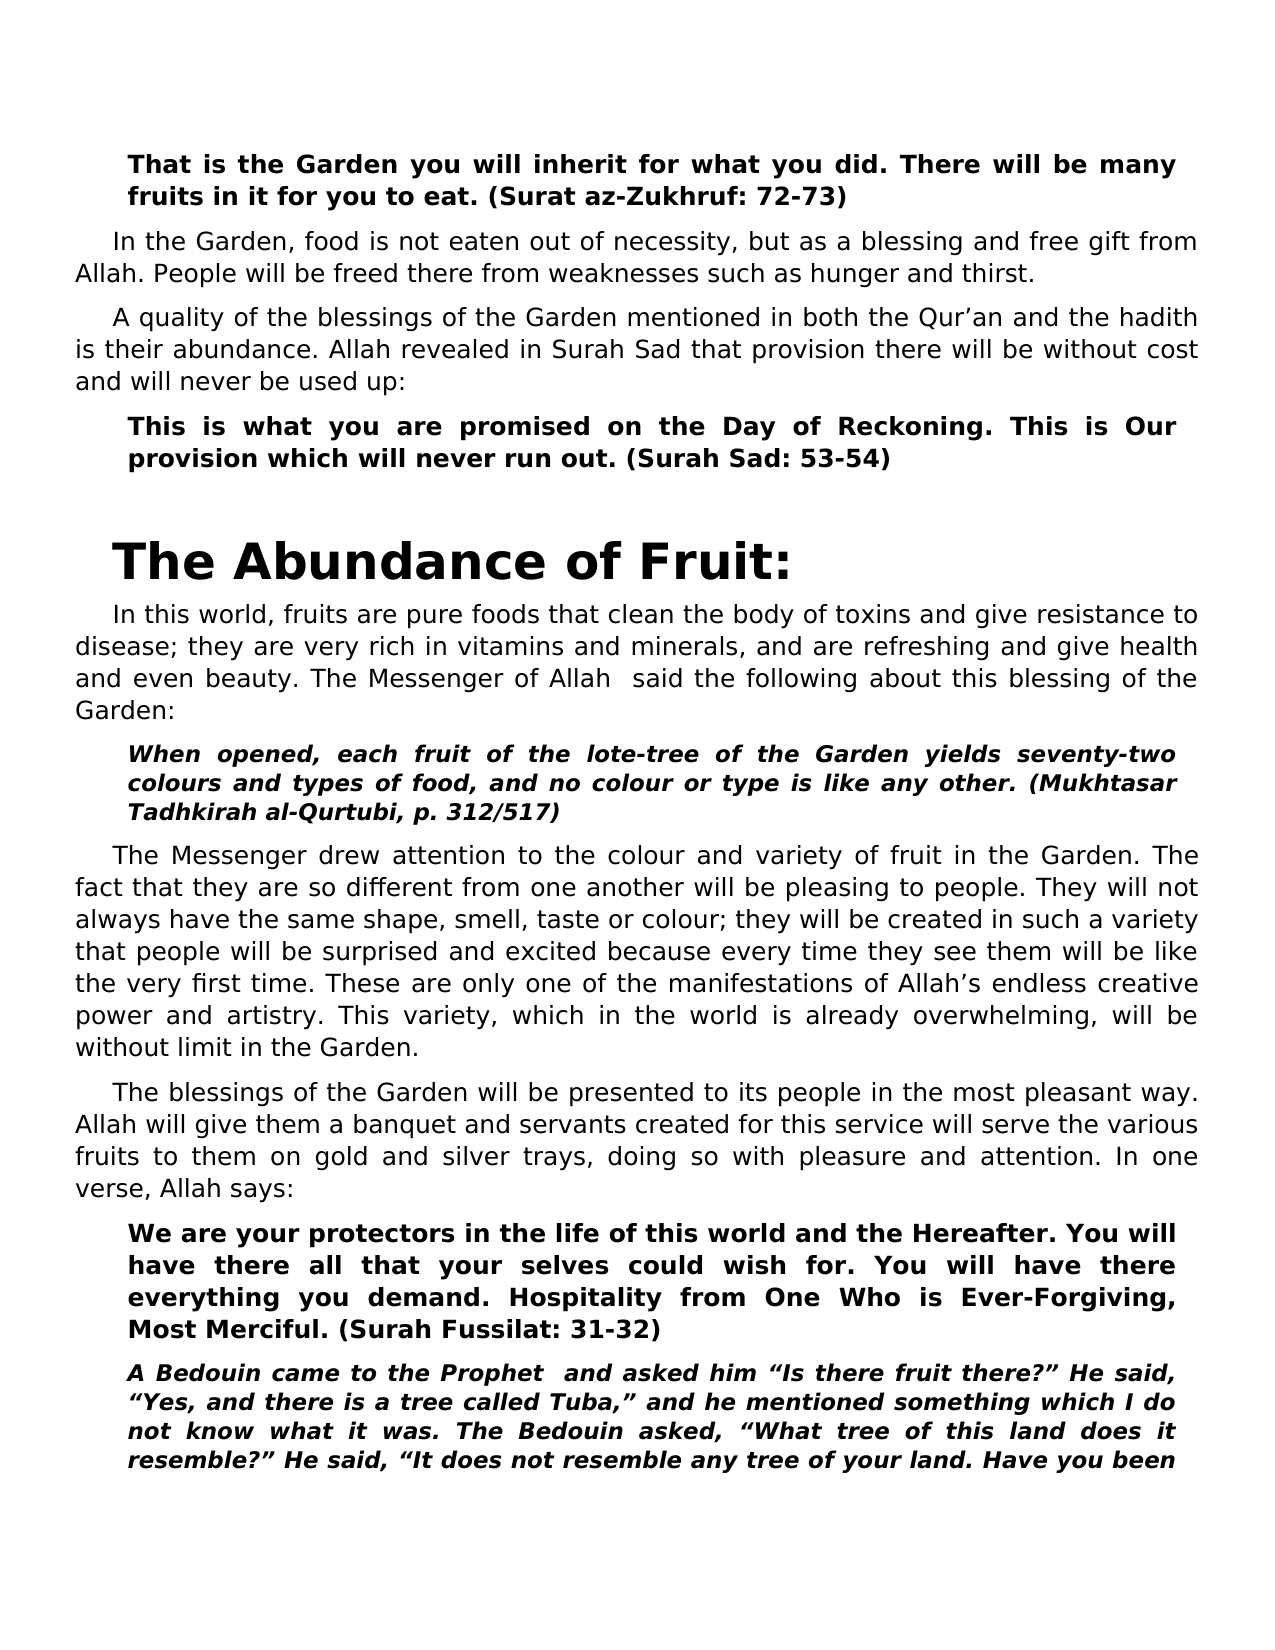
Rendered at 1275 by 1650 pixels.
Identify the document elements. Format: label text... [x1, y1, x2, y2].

text A Bedouin came to the Prophet and asked him “Is there fruit there?” He said, “Yes, and there is a tree called Tuba,” and he mentioned something which I do not know what it was. The Bedouin asked, “What tree of this land does it resemble?” He said, “It does not resemble any tree of your land. Have you been [127, 1360, 1177, 1474]
subtitle The Abundance of Fruit: [112, 533, 1200, 592]
text The blessings of the Garden will be presented to its people in the most pleasant way. Allah will give them a banquet and servants created for this service will serve the various fruits to them on gold and silver trays, doing so with pleasure and attention. In one verse, Allah says: [75, 1078, 1200, 1203]
text The Messenger drew attention to the colour and variety of fruit in the Garden. The fact that they are so different from one another will be pleasing to people. They will not always have the same shape, smell, taste or colour; they will be created in such a variety that people will be surprised and excited because every time they see them will be like the very first time. These are only one of the manifestations of Allah’s endless creative power and artistry. This variety, which in the world is already overwhelming, will be without limit in the Garden. [75, 841, 1200, 1063]
text That is the Garden you will inherit for what you did. There will be many fruits in it for you to eat. (Surat az-Zukhruf: 72-73) [127, 150, 1177, 211]
text In the Garden, food is not eaten out of necessity, but as a blessing and free gift from Allah. People will be freed there from weaknesses such as hunger and thirst. [75, 227, 1200, 288]
text When opened, each fruit of the lote-tree of the Garden yields seventy-two colours and types of food, and no colour or type is like any other. (Mukhtasar Tadhkirah al-Qurtubi, p. 312/517) [127, 741, 1177, 826]
text This is what you are promised on the Day of Reckoning. This is Our provision which will never run out. (Surah Sad: 53-54) [127, 412, 1177, 473]
text A quality of the blessings of the Garden mentioned in both the Qur’an and the hadith is their abundance. Allah revealed in Surah Sad that provision there will be without cost and will never be used up: [75, 303, 1200, 397]
text We are your protectors in the life of this world and the Hereafter. You will have there all that your selves could wish for. You will have there everything you demand. Hospitality from One Who is Ever-Forgiving, Most Merciful. (Surah Fussilat: 31-32) [127, 1219, 1177, 1344]
text In this world, fruits are pure foods that clean the body of toxins and give resistance to disease; they are very rich in vitamins and minerals, and are refreshing and give health and even beauty. The Messenger of Allah said the following about this blessing of the Garden: [75, 600, 1200, 725]
